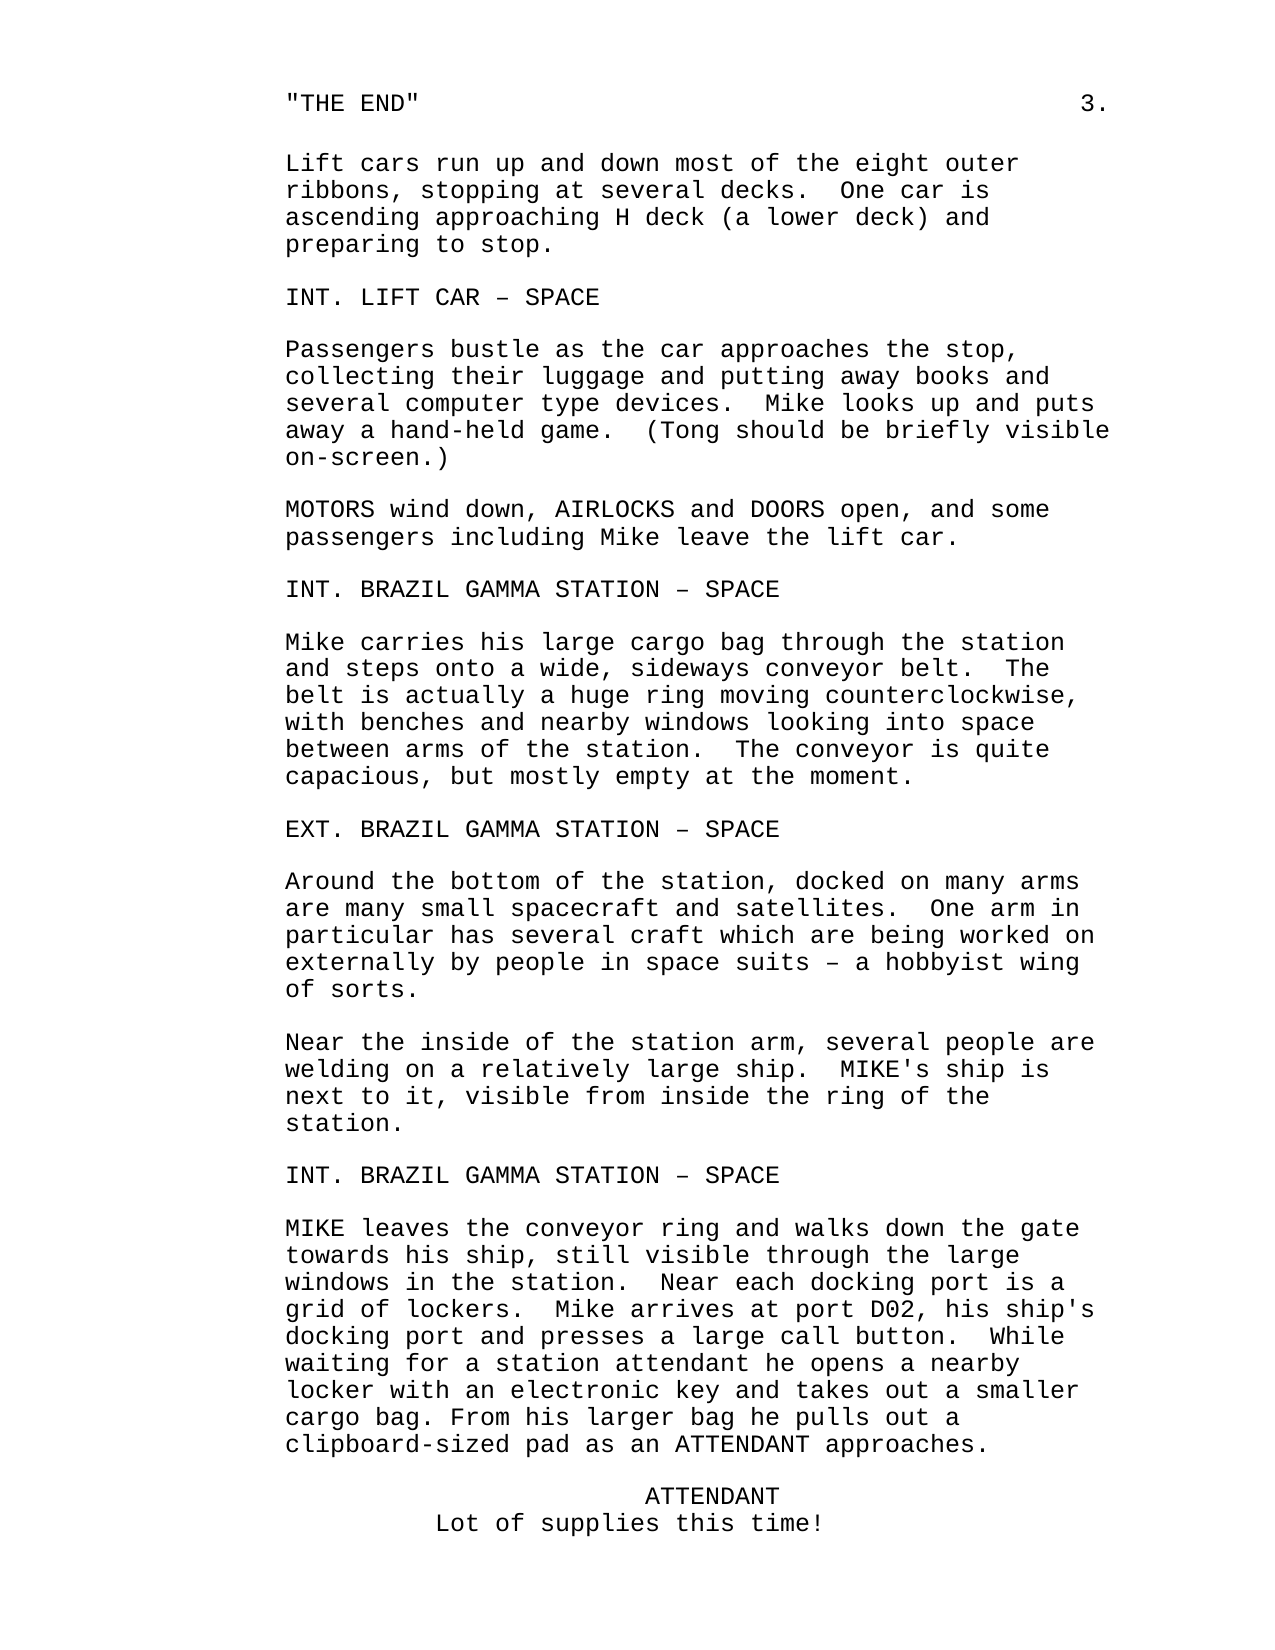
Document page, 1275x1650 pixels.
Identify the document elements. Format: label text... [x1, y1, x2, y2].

subtitle Passengers bustle as the car approaches the stop, collecting their luggage and putting away books and several computer type devices. Mike looks up and puts away a hand-held game. (Tong should be briefly visible on-screen.) [285, 336, 1110, 471]
subtitle INT. LIFT CAR – SPACE [285, 283, 1110, 310]
subtitle ATTENDANT [645, 1483, 1110, 1510]
subtitle Lot of supplies this time! [435, 1510, 960, 1537]
subtitle Lift cars run up and down most of the eight outer ribbons, stopping at several decks. One car is ascending approaching H deck (a lower deck) and preparing to stop. [285, 150, 1110, 258]
subtitle EXT. BRAZIL GAMMA STATION – SPACE [285, 816, 1110, 843]
subtitle MOTORS wind down, AIRLOCKS and DOORS open, and some passengers including Mike leave the lift car. [285, 496, 1110, 550]
subtitle MIKE leaves the conveyor ring and walks down the gate towards his ship, still visible through the large windows in the station. Near each docking port is a grid of lockers. Mike arrives at port D02, his ship's docking port and presses a large call button. While waiting for a station attendant he opens a nearby locker with an electronic key and takes out a smaller cargo bag. From his larger bag he pulls out a clipboard-sized pad as an ATTENDANT approaches. [285, 1214, 1110, 1457]
subtitle INT. BRAZIL GAMMA STATION – SPACE [285, 576, 1110, 603]
subtitle INT. BRAZIL GAMMA STATION – SPACE [285, 1162, 1110, 1189]
subtitle Mike carries his large cargo bag through the station and steps onto a wide, sideways conveyor belt. The belt is actually a huge ring moving counterclockwise, with benches and nearby windows looking into space between arms of the station. The conveyor is quite capacious, but mostly empty at the moment. [285, 628, 1110, 790]
subtitle Around the bottom of the station, docked on many arms are many small spacecraft and satellites. One arm in particular has several craft which are being worked on externally by people in space suits – a hobbyist wing of sorts. [285, 868, 1110, 1003]
subtitle Near the inside of the station arm, several people are welding on a relatively large ship. MIKE's ship is next to it, visible from inside the ring of the station. [285, 1029, 1110, 1137]
